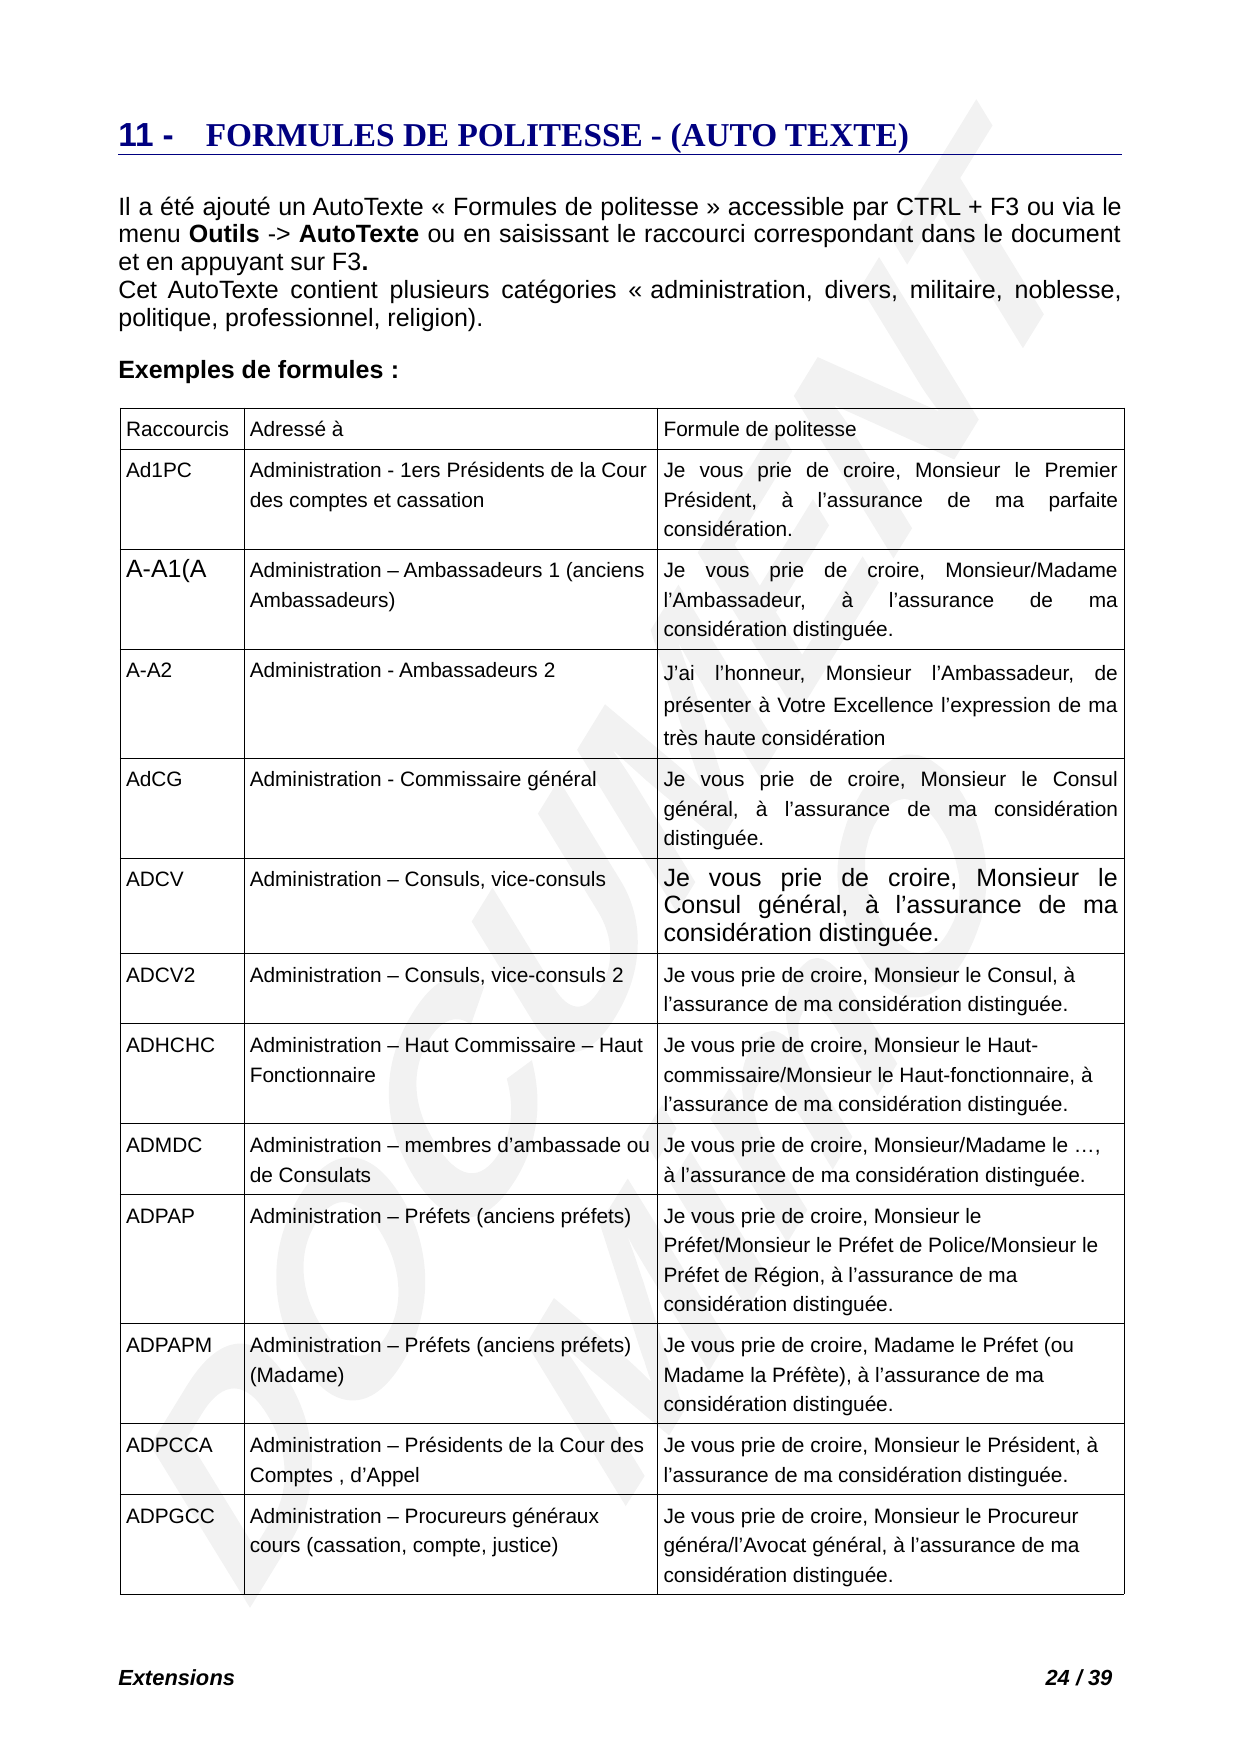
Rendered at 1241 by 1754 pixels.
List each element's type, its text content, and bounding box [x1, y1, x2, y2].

text Il a été ajouté un AutoTexte « Formules de politesse » accessible par CTRL + F3 ou via le menu Outils -> AutoTexte ou en saisissant le raccourci correspondant dans le document et en appuyant sur F3. [118, 192, 1122, 276]
table_cell Administration – Préfets (anciens préfets) [245, 1195, 657, 1323]
table_cell ADPCCA [121, 1424, 244, 1494]
table_cell A-A1(A [121, 550, 244, 648]
table_cell Je vous prie de croire, Monsieur le Consul, à l’assurance de ma considération distinguée. [658, 954, 1124, 1023]
table_cell Administration – Consuls, vice-consuls [245, 859, 657, 953]
table_cell Administration – Consuls, vice-consuls 2 [245, 954, 657, 1023]
table_cell Administration – Présidents de la Cour des Comptes , d’Appel [245, 1424, 657, 1494]
table_cell ADPAP [121, 1195, 244, 1323]
table_cell Administration - Commissaire général [245, 759, 657, 857]
table_cell ADPGCC [121, 1495, 244, 1594]
table_cell Administration – Haut Commissaire – Haut Fonctionnaire [245, 1024, 657, 1123]
table_cell ADMDC [121, 1124, 244, 1194]
table_cell Je vous prie de croire, Monsieur le Premier Président, à l’assurance de ma parfaite considération. [658, 450, 1124, 548]
table_cell Ad1PC [121, 450, 244, 548]
table_cell Je vous prie de croire, Monsieur/Madame le …, à l’assurance de ma considération distinguée. [658, 1124, 1124, 1194]
table_cell Je vous prie de croire, Monsieur le Président, à l’assurance de ma considération distinguée. [658, 1424, 1124, 1494]
table_cell Je vous prie de croire, Madame le Préfet (ou Madame la Préfète), à l’assurance de ma considération distinguée. [658, 1324, 1124, 1423]
subtitle Formules de politesse - (Auto Texte) [118, 116, 1122, 154]
table_cell Je vous prie de croire, Monsieur/Madame l’Ambassadeur, à l’assurance de ma considération distinguée. [658, 550, 1124, 648]
table_cell Administration – Ambassadeurs 1 (anciens Ambassadeurs) [245, 550, 657, 648]
table_cell Administration – Préfets (anciens préfets) (Madame) [245, 1324, 657, 1423]
table_cell Je vous prie de croire, Monsieur le Haut-commissaire/Monsieur le Haut-fonctionnaire, à l’assurance de ma considération distinguée. [658, 1024, 1124, 1123]
text Exemples de formules : [118, 356, 1122, 384]
table_cell A-A2 [121, 650, 244, 757]
table_cell Administration - 1ers Présidents de la Cour des comptes et cassation [245, 450, 657, 548]
table_cell AdCG [121, 759, 244, 857]
table_cell ADCV2 [121, 954, 244, 1023]
table_cell Je vous prie de croire, Monsieur le Préfet/Monsieur le Préfet de Police/Monsieur le Préfet de Région, à l’assurance de ma considération distinguée. [658, 1195, 1124, 1323]
table_cell Je vous prie de croire, Monsieur le Procureur généra/l’Avocat général, à l’assurance de ma considération distinguée. [658, 1495, 1124, 1594]
table_header Formule de politesse [658, 409, 1124, 448]
table_cell ADHCHC [121, 1024, 244, 1123]
table_header Raccourcis [121, 409, 244, 448]
table_header Adressé à [245, 409, 657, 448]
table_cell J’ai l’honneur, Monsieur l’Ambassadeur, de présenter à Votre Excellence l’expression de ma très haute considération [658, 650, 1124, 757]
table_cell Je vous prie de croire, Monsieur le Consul général, à l’assurance de ma considération distinguée. [658, 759, 1124, 857]
table_cell Administration – Procureurs généraux cours (cassation, compte, justice) [245, 1495, 657, 1594]
text Cet AutoTexte contient plusieurs catégories « administration, divers, militaire, noblesse, politique, professionnel, religion). [118, 276, 1122, 332]
table_cell Administration - Ambassadeurs 2 [245, 650, 657, 757]
table_cell ADPAPM [121, 1324, 244, 1423]
table_cell Administration – membres d’ambassade ou de Consulats [245, 1124, 657, 1194]
table_cell ADCV [121, 859, 244, 953]
table_cell Je vous prie de croire, Monsieur le Consul général, à l’assurance de ma considération distinguée. [658, 859, 1124, 953]
